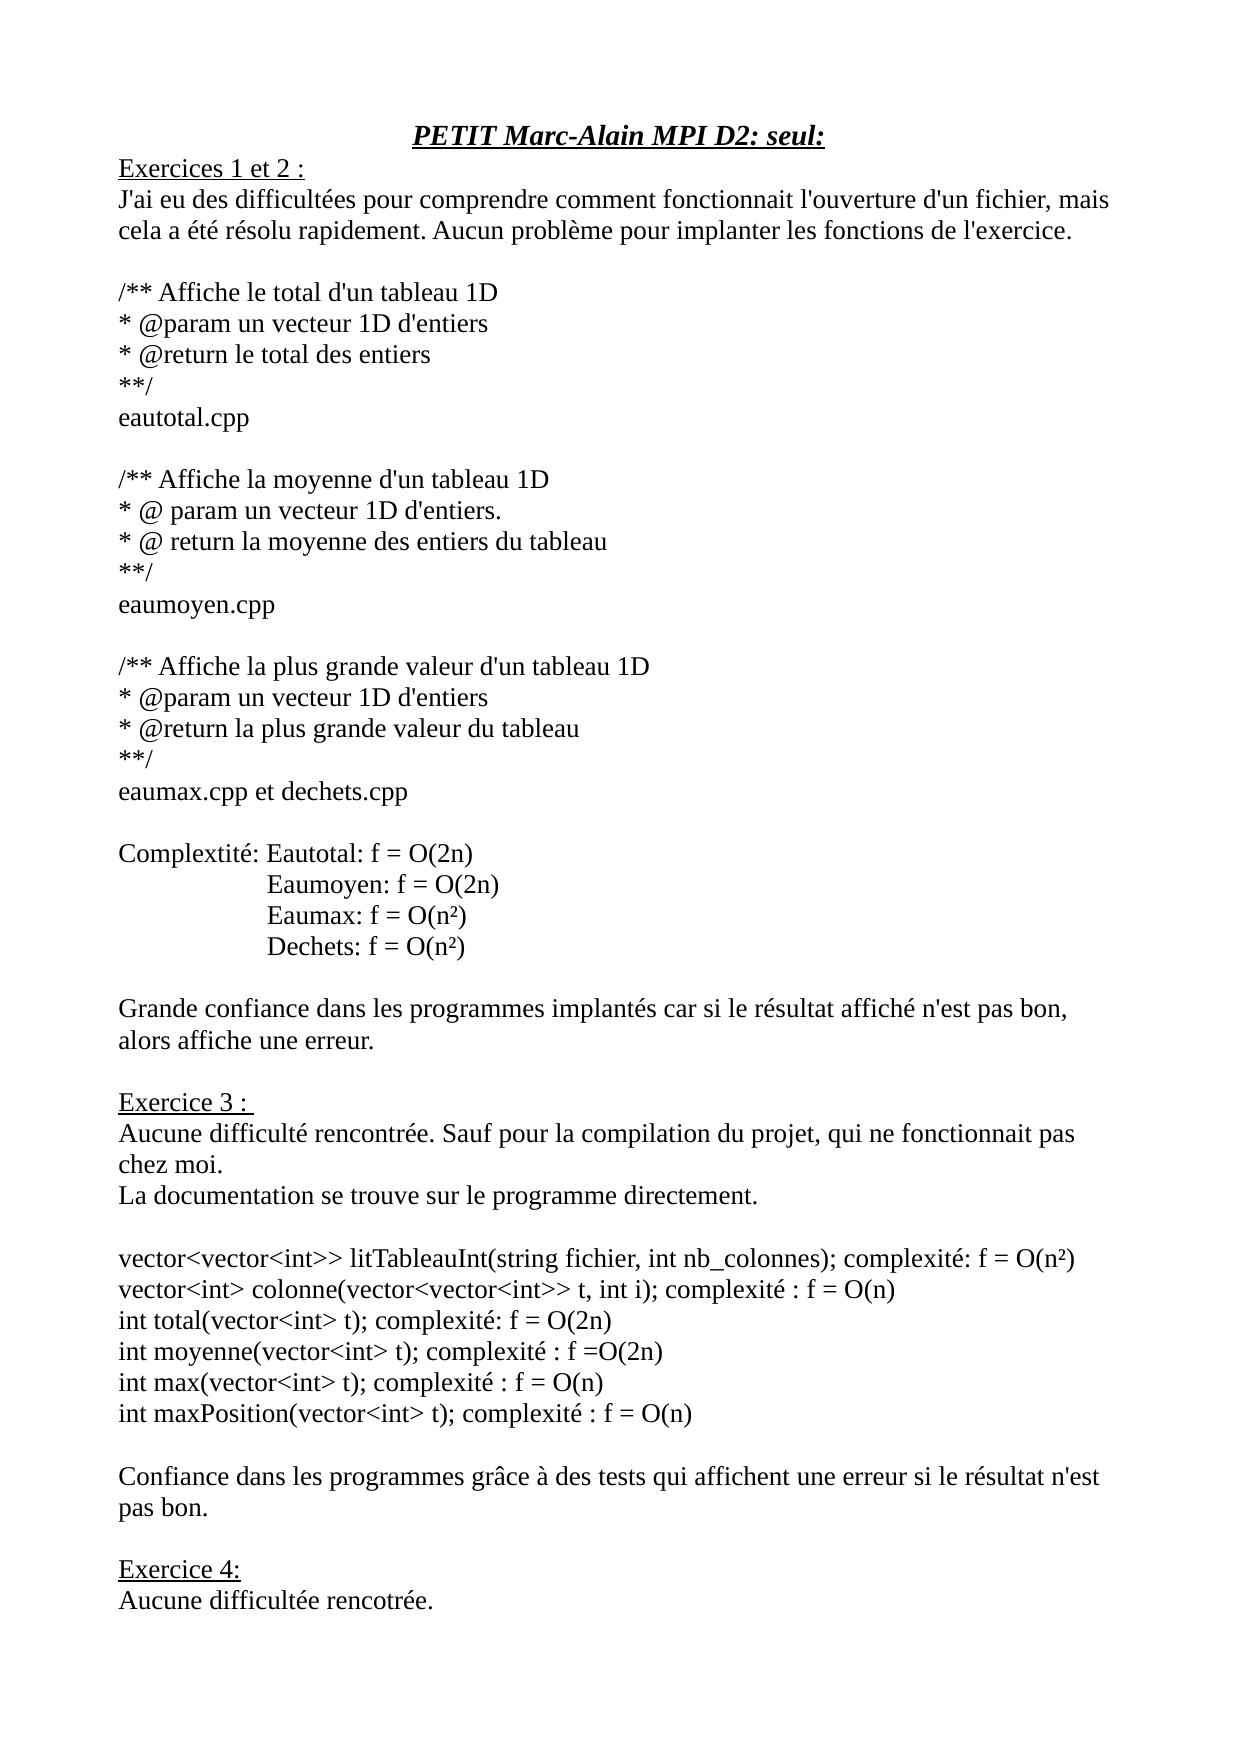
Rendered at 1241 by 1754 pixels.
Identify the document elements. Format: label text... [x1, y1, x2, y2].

text vector<vector<int>> litTableauInt(string fichier, int nb_colonnes); complexité: f = O(n²) [118, 1242, 1122, 1273]
text Eaumax: f = O(n²) [118, 899, 1122, 930]
text int max(vector<int> t); complexité : f = O(n) [118, 1366, 1122, 1397]
text **/ [118, 370, 1122, 401]
text * @param un vecteur 1D d'entiers [118, 681, 1122, 712]
text **/ [118, 743, 1122, 774]
text /** Affiche la moyenne d'un tableau 1D [118, 463, 1122, 494]
text Exercice 3 : [118, 1086, 1122, 1117]
text La documentation se trouve sur le programme directement. [118, 1179, 1122, 1211]
text Complextité: Eautotal: f = O(2n) [118, 837, 1122, 868]
text Aucune difficultée rencotrée. [118, 1584, 1122, 1616]
text eaumoyen.cpp [118, 588, 1122, 619]
text Exercice 4: [118, 1553, 1122, 1584]
text int total(vector<int> t); complexité: f = O(2n) [118, 1304, 1122, 1335]
text Dechets: f = O(n²) [118, 930, 1122, 961]
text eautotal.cpp [118, 401, 1122, 432]
text Aucune difficulté rencontrée. Sauf pour la compilation du projet, qui ne fonctionnait pas chez moi. [118, 1117, 1122, 1179]
text Eaumoyen: f = O(2n) [118, 868, 1122, 899]
text * @param un vecteur 1D d'entiers [118, 307, 1122, 338]
text /** Affiche la plus grande valeur d'un tableau 1D [118, 650, 1122, 681]
text Grande confiance dans les programmes implantés car si le résultat affiché n'est pas bon, alors affiche une erreur. [118, 993, 1122, 1055]
text J'ai eu des difficultées pour comprendre comment fonctionnait l'ouverture d'un fichier, mais cela a été résolu rapidement. Aucun problème pour implanter les fonctions de l'exercice. [118, 183, 1122, 245]
text vector<int> colonne(vector<vector<int>> t, int i); complexité : f = O(n) [118, 1273, 1122, 1304]
text eaumax.cpp et dechets.cpp [118, 774, 1122, 806]
text * @return le total des entiers [118, 338, 1122, 370]
text PETIT Marc-Alain MPI D2: seul: [118, 118, 1122, 152]
text /** Affiche le total d'un tableau 1D [118, 276, 1122, 307]
text Confiance dans les programmes grâce à des tests qui affichent une erreur si le résultat n'est pas bon. [118, 1460, 1122, 1522]
text * @return la plus grande valeur du tableau [118, 712, 1122, 743]
text * @ return la moyenne des entiers du tableau [118, 525, 1122, 557]
text Exercices 1 et 2 : [118, 152, 1122, 183]
text **/ [118, 557, 1122, 588]
text int moyenne(vector<int> t); complexité : f =O(2n) [118, 1335, 1122, 1366]
text * @ param un vecteur 1D d'entiers. [118, 494, 1122, 525]
text int maxPosition(vector<int> t); complexité : f = O(n) [118, 1397, 1122, 1429]
